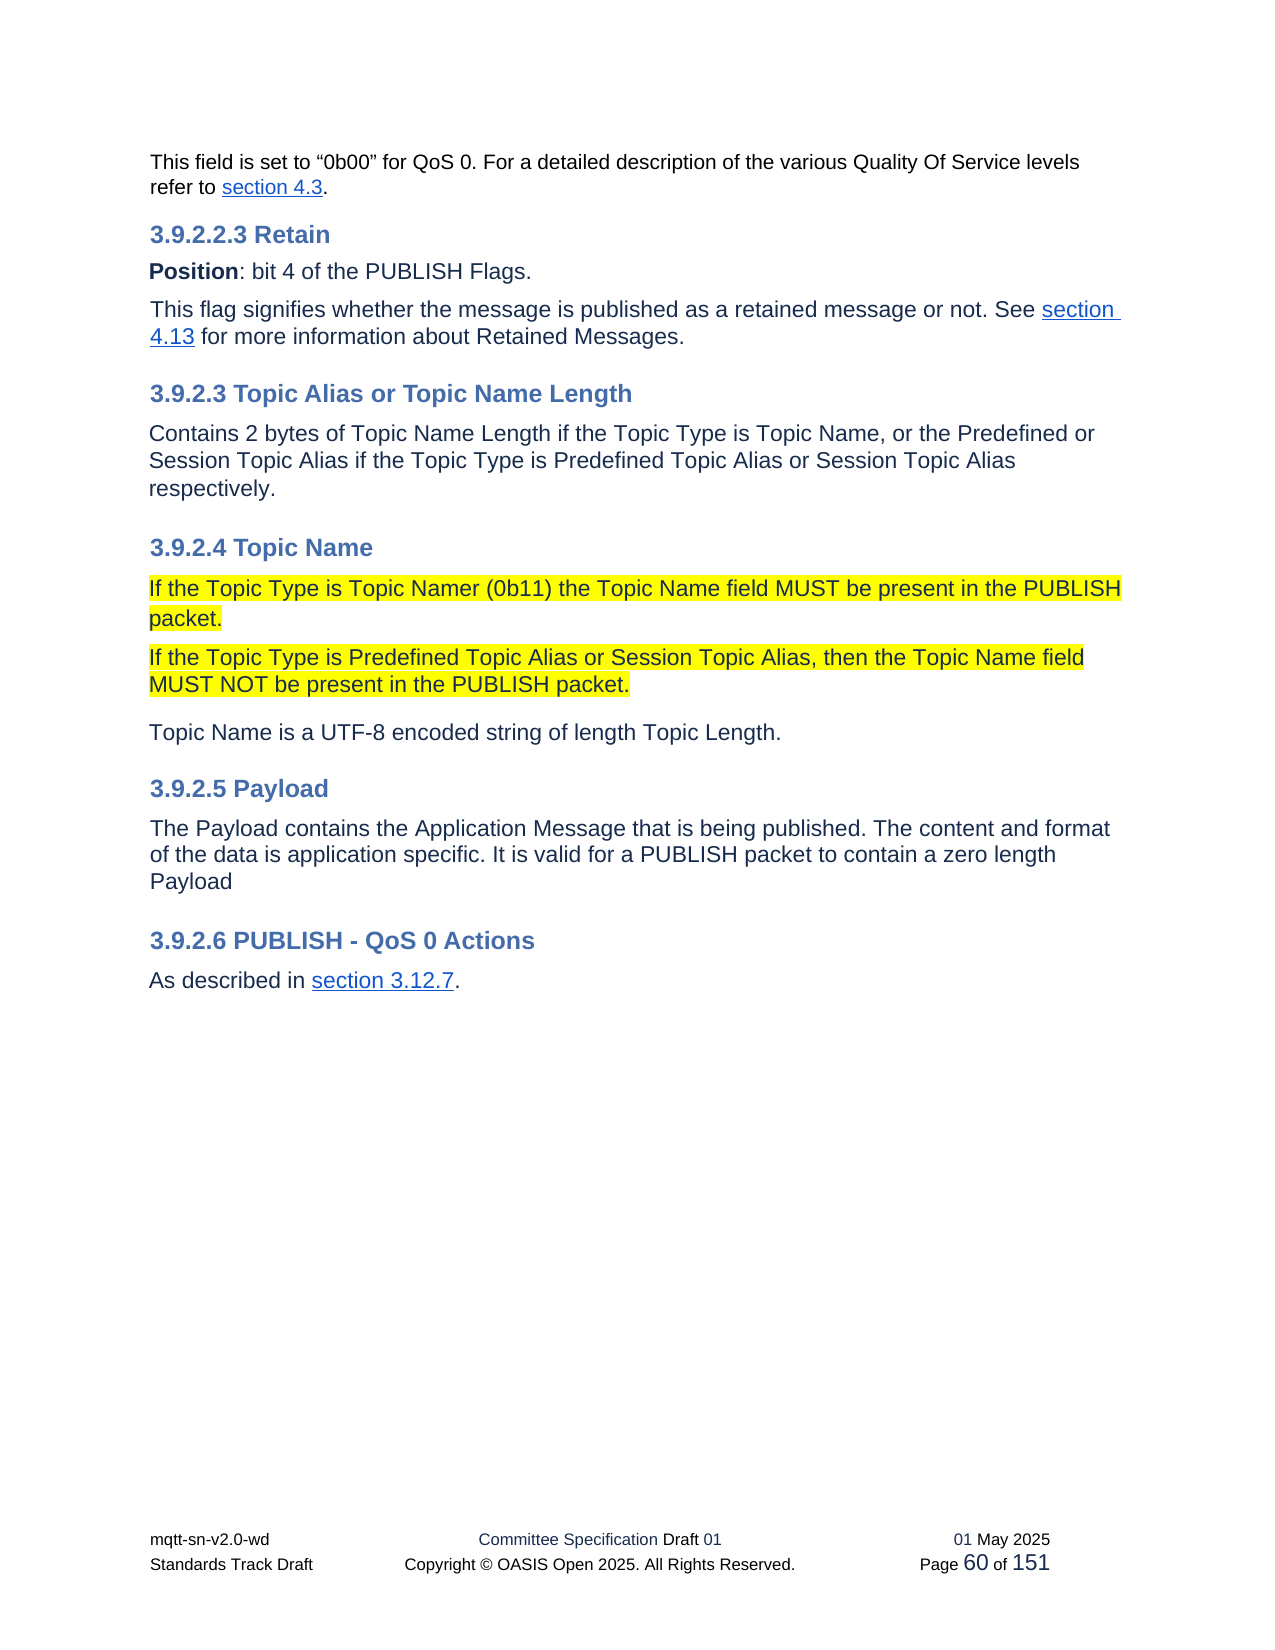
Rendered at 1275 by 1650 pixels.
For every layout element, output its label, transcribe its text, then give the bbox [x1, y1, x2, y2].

text If the Topic Type is Topic Namer (0b11) the Topic Name field MUST be present in the PUBLISH packet. [148, 575, 1124, 631]
subtitle 3.9.2.2.3 Retain [150, 220, 1124, 249]
subtitle 3.9.2.6 PUBLISH - QoS 0 Actions [150, 926, 1124, 954]
text The Payload contains the Application Message that is being published. The content and format of the data is application specific. It is valid for a PUBLISH packet to contain a zero length Payload [149, 815, 1124, 894]
text Topic Name is a UTF-8 encoded string of length Topic Length. [148, 718, 1124, 745]
subtitle 3.9.2.4 Topic Name [150, 533, 1124, 562]
text If the Topic Type is Predefined Topic Alias or Session Topic Alias, then the Topic Name field MUST NOT be present in the PUBLISH packet. [148, 643, 1124, 697]
subtitle 3.9.2.5 Payload [150, 774, 1124, 802]
text This field is set to “0b00” for QoS 0. For a detailed description of the various Quality Of Service levels refer to section 4.3. [150, 150, 1124, 198]
text This flag signifies whether the message is published as a retained message or not. See section 4.13 for more information about Retained Messages. [150, 296, 1124, 349]
text Contains 2 bytes of Topic Name Length if the Topic Type is Topic Name, or the Predefined or Session Topic Alias if the Topic Type is Predefined Topic Alias or Session Topic Alias respectively. [148, 420, 1124, 501]
subtitle 3.9.2.3 Topic Alias or Topic Name Length [150, 379, 1124, 408]
text As described in section 3.12.7. [148, 967, 1124, 993]
text Position: bit 4 of the PUBLISH Flags. [148, 258, 1124, 284]
